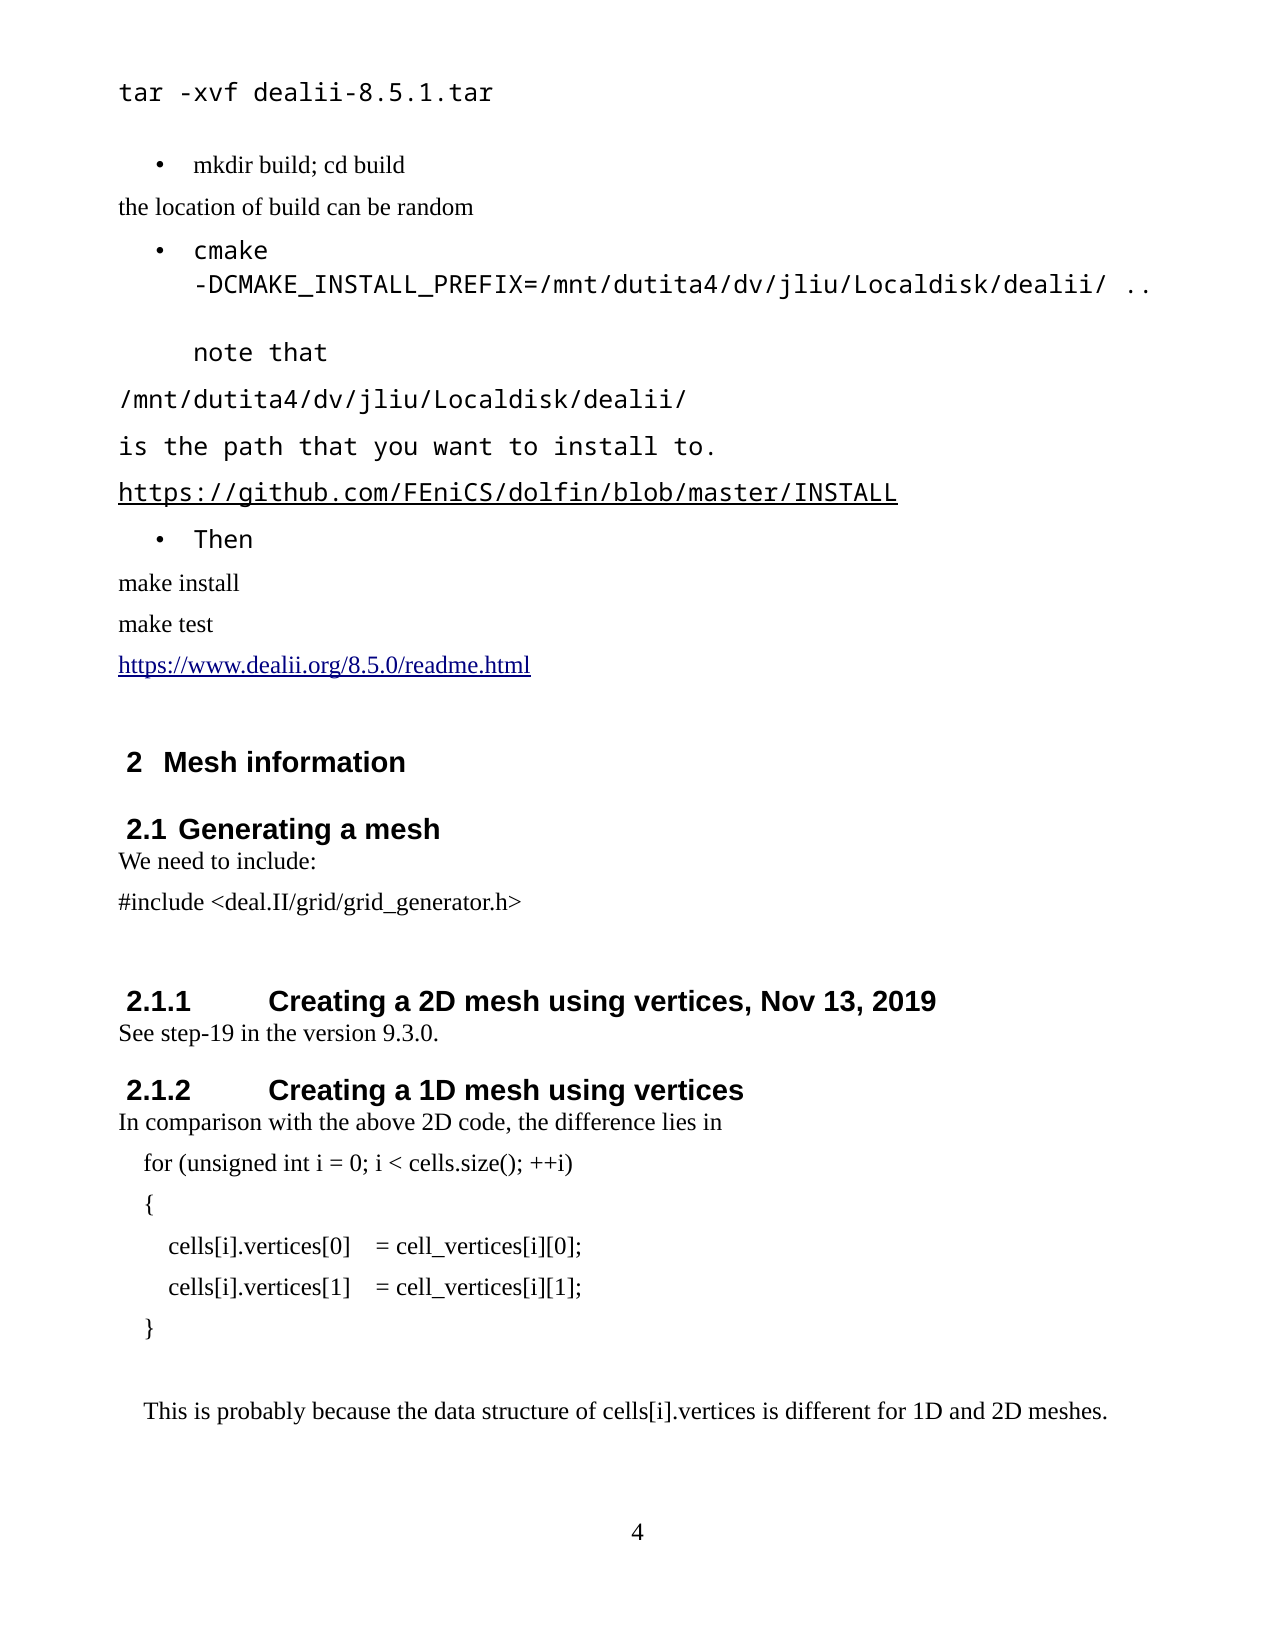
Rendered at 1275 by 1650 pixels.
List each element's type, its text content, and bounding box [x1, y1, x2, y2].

subtitle Mesh information [118, 745, 1157, 779]
list cmake -DCMAKE_INSTALL_PREFIX=/mnt/dutita4/dv/jliu/Localdisk/dealii/ .. note that [156, 233, 1157, 369]
text We need to include: [118, 846, 1157, 874]
text make test [118, 609, 1157, 638]
text In comparison with the above 2D code, the difference lies in [118, 1107, 1157, 1136]
text for (unsigned int i = 0; i < cells.size(); ++i) [118, 1148, 1157, 1177]
text is the path that you want to install to. [118, 428, 1157, 462]
list Then [156, 521, 1157, 555]
text tar -xvf dealii-8.5.1.tar [118, 75, 1157, 138]
text See step-19 in the version 9.3.0. [118, 1018, 1157, 1046]
subtitle Creating a 2D mesh using vertices, Nov 13, 2019 [118, 984, 1157, 1018]
text } [118, 1313, 1157, 1342]
text /mnt/dutita4/dv/jliu/Localdisk/dealii/ [118, 382, 1157, 416]
text make install [118, 568, 1157, 597]
text cells[i].vertices[0] = cell_vertices[i][0]; [118, 1231, 1157, 1259]
text https://www.dealii.org/8.5.0/readme.html [118, 650, 1157, 679]
text the location of build can be random [118, 192, 1157, 220]
text #include <deal.II/grid/grid_generator.h> [118, 887, 1157, 916]
text { [118, 1189, 1157, 1218]
text https://github.com/FEniCS/dolfin/blob/master/INSTALL [118, 475, 1157, 509]
text This is probably because the data structure of cells[i].vertices is different for 1D and 2D meshes. [118, 1396, 1157, 1424]
subtitle Generating a mesh [118, 812, 1157, 846]
subtitle Creating a 1D mesh using vertices [118, 1073, 1157, 1107]
text cells[i].vertices[1] = cell_vertices[i][1]; [118, 1272, 1157, 1301]
list mkdir build; cd build [156, 150, 1157, 179]
